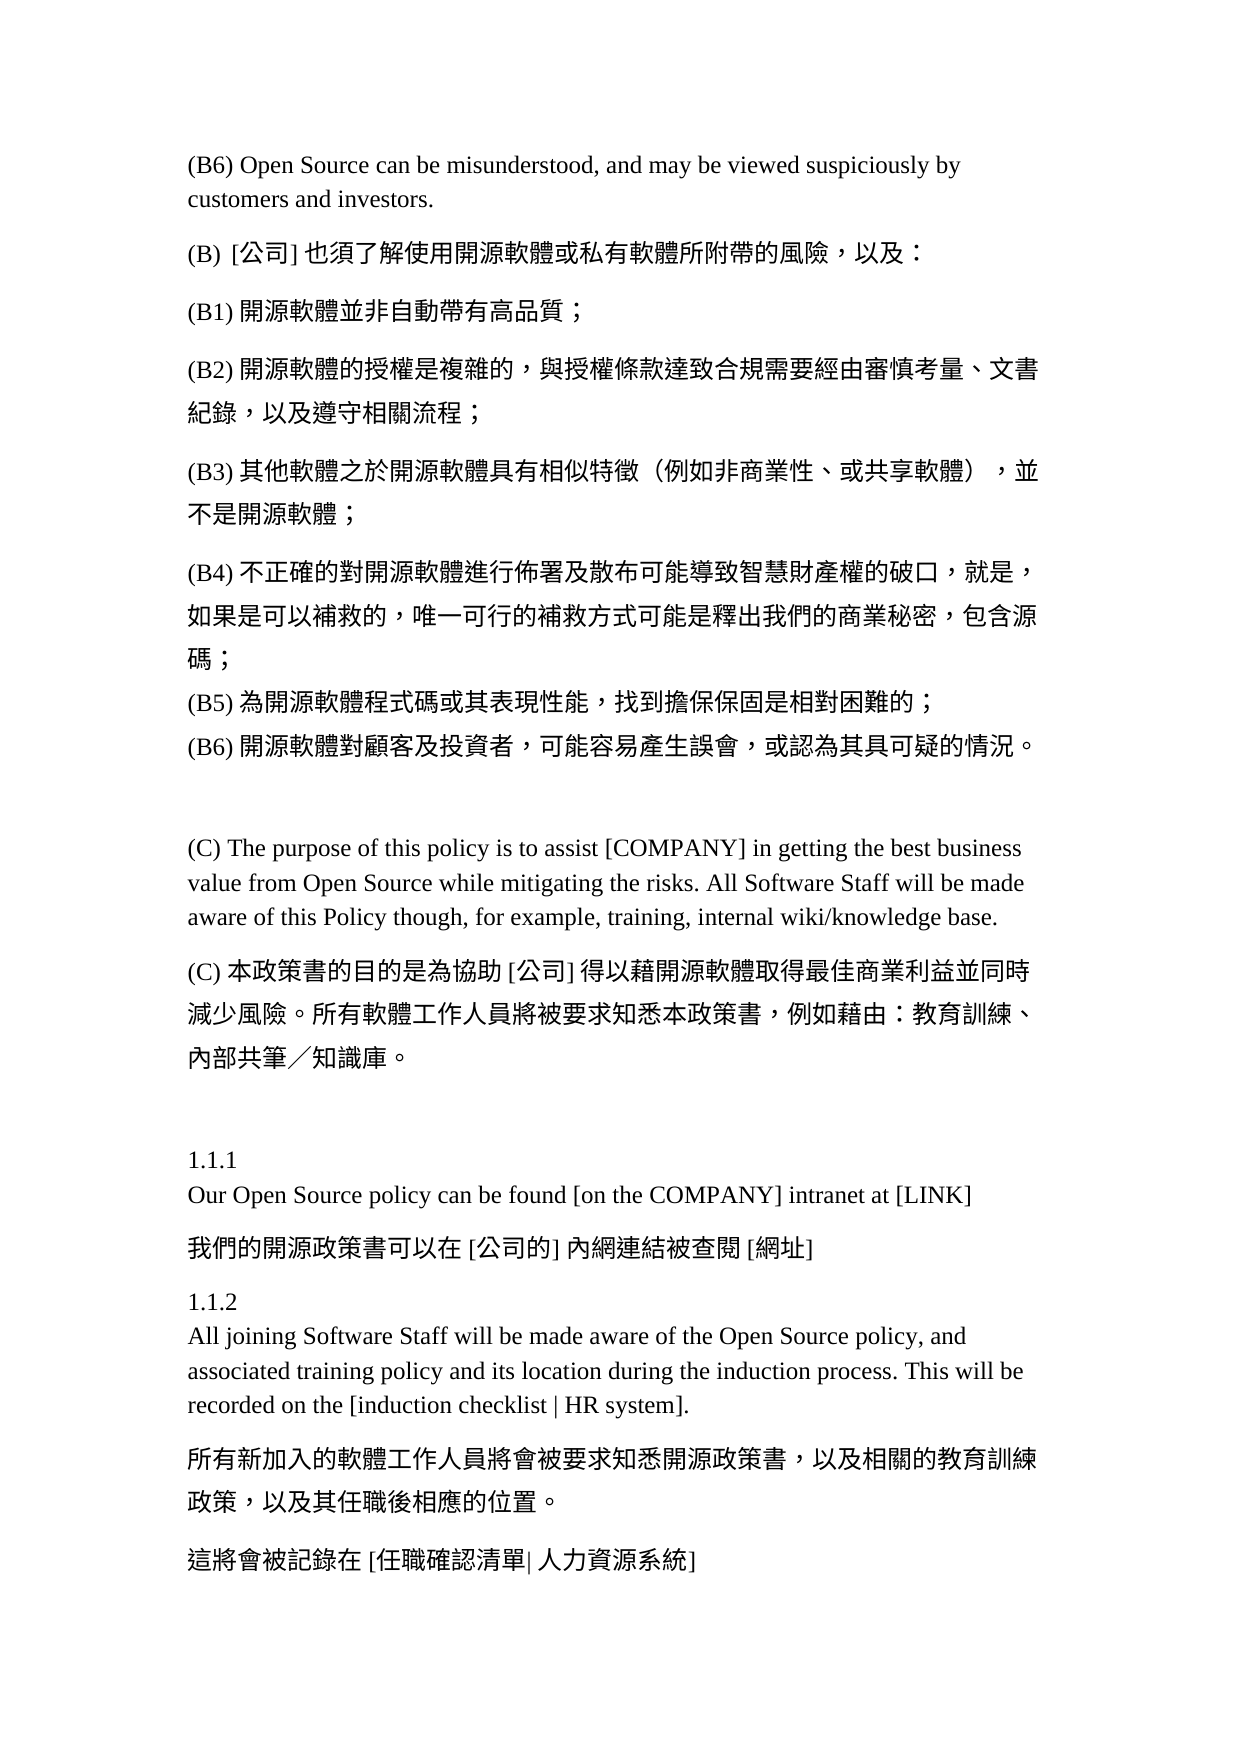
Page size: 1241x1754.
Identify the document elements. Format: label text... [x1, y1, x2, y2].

text 我們的開源政策書可以在 [公司的] 內網連結被查閱 [網址] [187, 1229, 1053, 1265]
text (B2) 開源軟體的授權是複雜的，與授權條款達致合規需要經由審慎考量、文書紀錄，以及遵守相關流程； [187, 349, 1053, 429]
text 1.1.1 Our Open Source policy can be found [on the COMPANY] intranet at [LINK] [187, 1145, 1053, 1208]
text (B3) 其他軟體之於開源軟體具有相似特徵（例如非商業性、或共享軟體），並不是開源軟體； [187, 451, 1053, 531]
list [公司] 也須了解使用開源軟體或私有軟體所附帶的風險，以及： [187, 233, 1053, 270]
text 這將會被記錄在 [任職確認清單| 人力資源系統] [187, 1541, 1053, 1577]
text (B4) 不正確的對開源軟體進行佈署及散布可能導致智慧財產權的破口，就是，如果是可以補救的，唯一可行的補救方式可能是釋出我們的商業秘密，包含源碼； (B5) 為開源軟體程式碼或其表現性能，找到擔保保固是相對困難的； (B6) 開源軟體對顧客及投資者，可能容易產生誤會，或認為其具可疑的情況。 [187, 552, 1053, 762]
text (B1) 開源軟體並非自動帶有高品質； [187, 292, 1053, 328]
text 所有新加入的軟體工作人員將會被要求知悉開源政策書，以及相關的教育訓練政策，以及其任職後相應的位置。 [187, 1439, 1053, 1519]
text (C) 本政策書的目的是為協助 [公司] 得以藉開源軟體取得最佳商業利益並同時減少風險。所有軟體工作人員將被要求知悉本政策書，例如藉由：教育訓練、內部共筆／知識庫。 [187, 951, 1053, 1074]
text 1.1.2 All joining Software Staff will be made aware of the Open Source policy, and associated training policy and its location during the induction process. This will be recorded on the [induction checklist | HR system]. [187, 1287, 1053, 1419]
text (B6) Open Source can be misunderstood, and may be viewed suspiciously by customers and investors. [187, 150, 1053, 213]
text (C) The purpose of this policy is to assist [COMPANY] in getting the best business value from Open Source while mitigating the risks. All Software Staff will be made aware of this Policy though, for example, training, internal wiki/knowledge base. [187, 833, 1053, 931]
